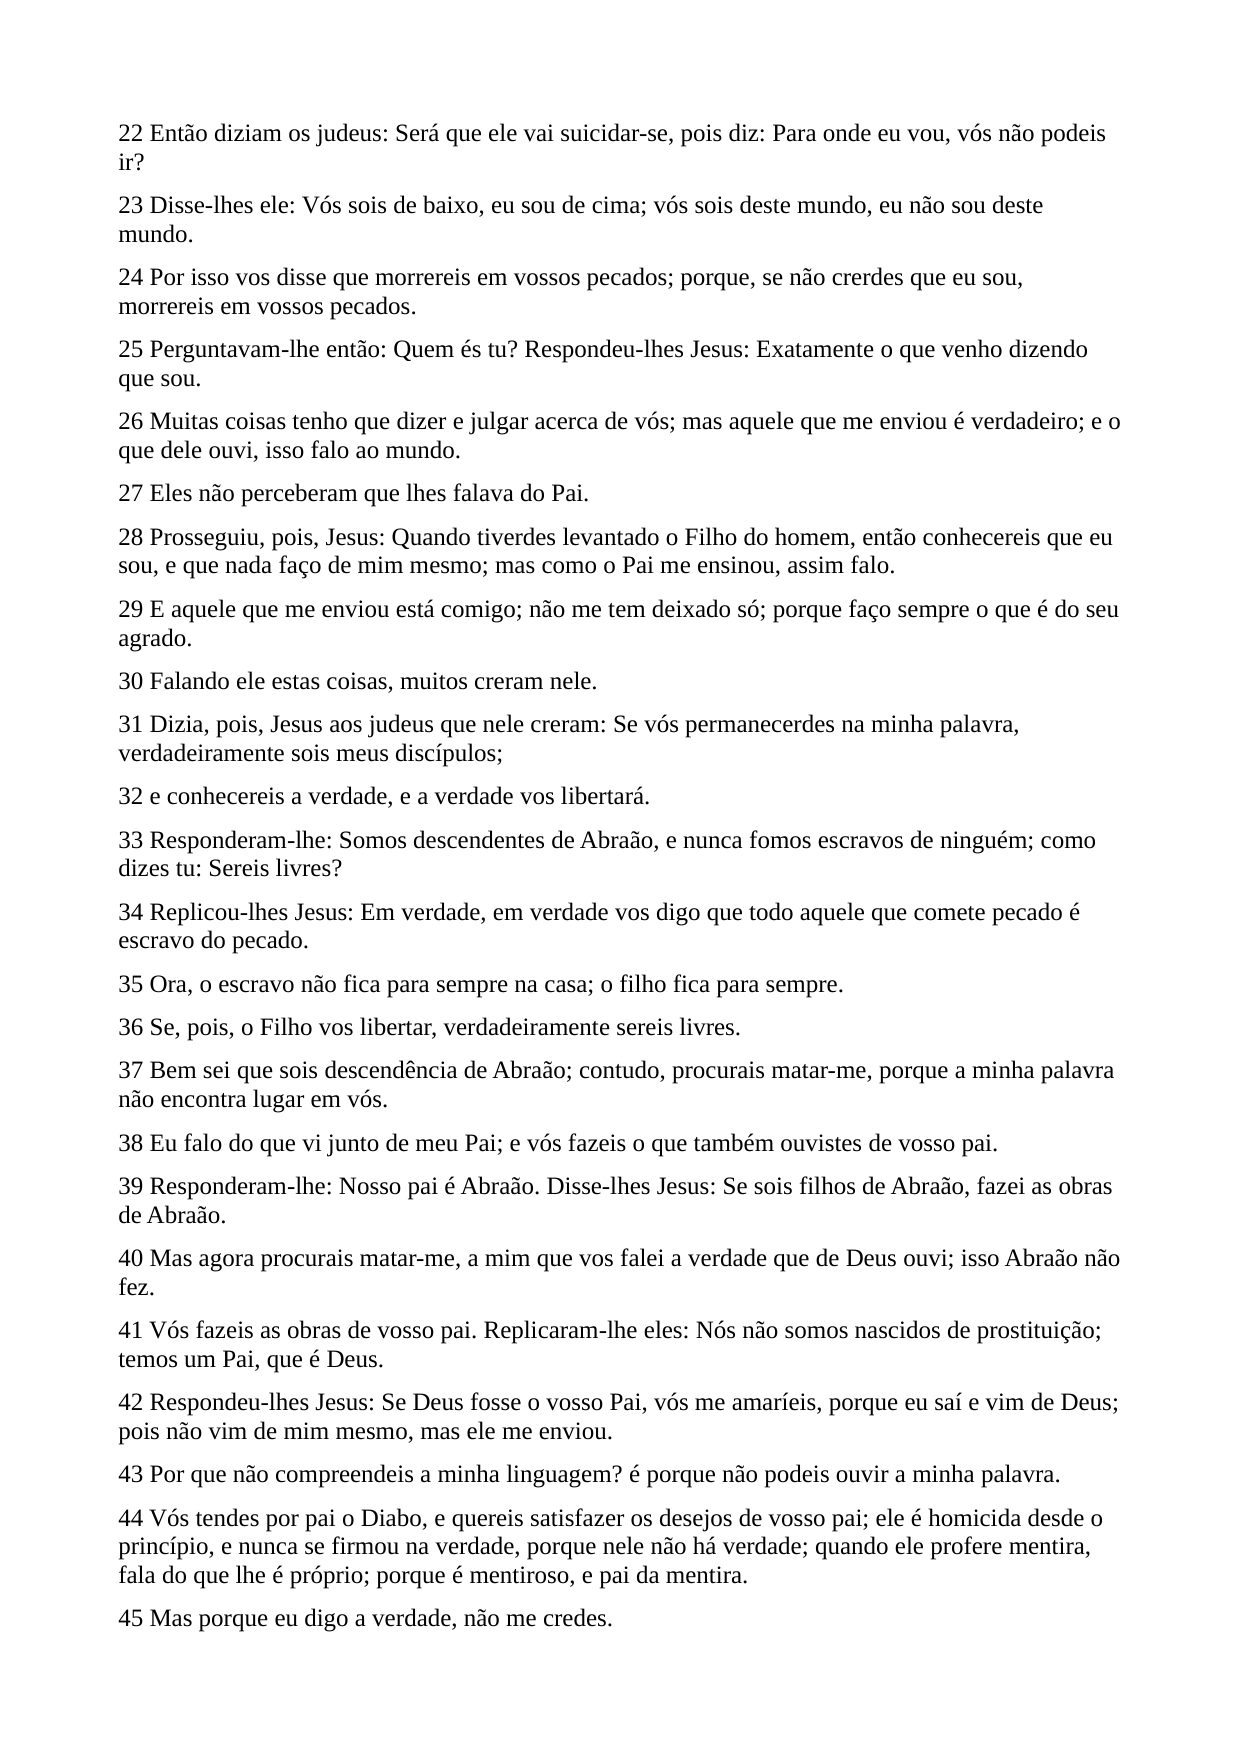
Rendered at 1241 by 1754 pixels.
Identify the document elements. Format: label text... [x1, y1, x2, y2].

text 40 Mas agora procurais matar-me, a mim que vos falei a verdade que de Deus ouvi; isso Abraão não fez. [118, 1243, 1122, 1301]
text 25 Perguntavam-lhe então: Quem és tu? Respondeu-lhes Jesus: Exatamente o que venho dizendo que sou. [118, 334, 1122, 392]
text 27 Eles não perceberam que lhes falava do Pai. [118, 478, 1122, 507]
text 30 Falando ele estas coisas, muitos creram nele. [118, 666, 1122, 695]
text 37 Bem sei que sois descendência de Abraão; contudo, procurais matar-me, porque a minha palavra não encontra lugar em vós. [118, 1056, 1122, 1113]
text 36 Se, pois, o Filho vos libertar, verdadeiramente sereis livres. [118, 1012, 1122, 1041]
text 29 E aquele que me enviou está comigo; não me tem deixado só; porque faço sempre o que é do seu agrado. [118, 594, 1122, 651]
text 33 Responderam-lhe: Somos descendentes de Abraão, e nunca fomos escravos de ninguém; como dizes tu: Sereis livres? [118, 825, 1122, 882]
text 32 e conhecereis a verdade, e a verdade vos libertará. [118, 781, 1122, 810]
text 39 Responderam-lhe: Nosso pai é Abraão. Disse-lhes Jesus: Se sois filhos de Abraão, fazei as obras de Abraão. [118, 1171, 1122, 1228]
text 28 Prosseguiu, pois, Jesus: Quando tiverdes levantado o Filho do homem, então conhecereis que eu sou, e que nada faço de mim mesmo; mas como o Pai me ensinou, assim falo. [118, 522, 1122, 579]
text 42 Respondeu-lhes Jesus: Se Deus fosse o vosso Pai, vós me amaríeis, porque eu saí e vim de Deus; pois não vim de mim mesmo, mas ele me enviou. [118, 1387, 1122, 1445]
text 22 Então diziam os judeus: Será que ele vai suicidar-se, pois diz: Para onde eu vou, vós não podeis ir? [118, 118, 1122, 176]
text 45 Mas porque eu digo a verdade, não me credes. [118, 1603, 1122, 1632]
text 26 Muitas coisas tenho que dizer e julgar acerca de vós; mas aquele que me enviou é verdadeiro; e o que dele ouvi, isso falo ao mundo. [118, 406, 1122, 464]
text 41 Vós fazeis as obras de vosso pai. Replicaram-lhe eles: Nós não somos nascidos de prostituição; temos um Pai, que é Deus. [118, 1315, 1122, 1373]
text 38 Eu falo do que vi junto de meu Pai; e vós fazeis o que também ouvistes de vosso pai. [118, 1128, 1122, 1156]
text 35 Ora, o escravo não fica para sempre na casa; o filho fica para sempre. [118, 969, 1122, 998]
text 31 Dizia, pois, Jesus aos judeus que nele creram: Se vós permanecerdes na minha palavra, verdadeiramente sois meus discípulos; [118, 709, 1122, 767]
text 44 Vós tendes por pai o Diabo, e quereis satisfazer os desejos de vosso pai; ele é homicida desde o princípio, e nunca se firmou na verdade, porque nele não há verdade; quando ele profere mentira, fala do que lhe é próprio; porque é mentiroso, e pai da mentira. [118, 1503, 1122, 1589]
text 23 Disse-lhes ele: Vós sois de baixo, eu sou de cima; vós sois deste mundo, eu não sou deste mundo. [118, 190, 1122, 248]
text 43 Por que não compreendeis a minha linguagem? é porque não podeis ouvir a minha palavra. [118, 1459, 1122, 1488]
text 34 Replicou-lhes Jesus: Em verdade, em verdade vos digo que todo aquele que comete pecado é escravo do pecado. [118, 897, 1122, 954]
text 24 Por isso vos disse que morrereis em vossos pecados; porque, se não crerdes que eu sou, morrereis em vossos pecados. [118, 262, 1122, 320]
